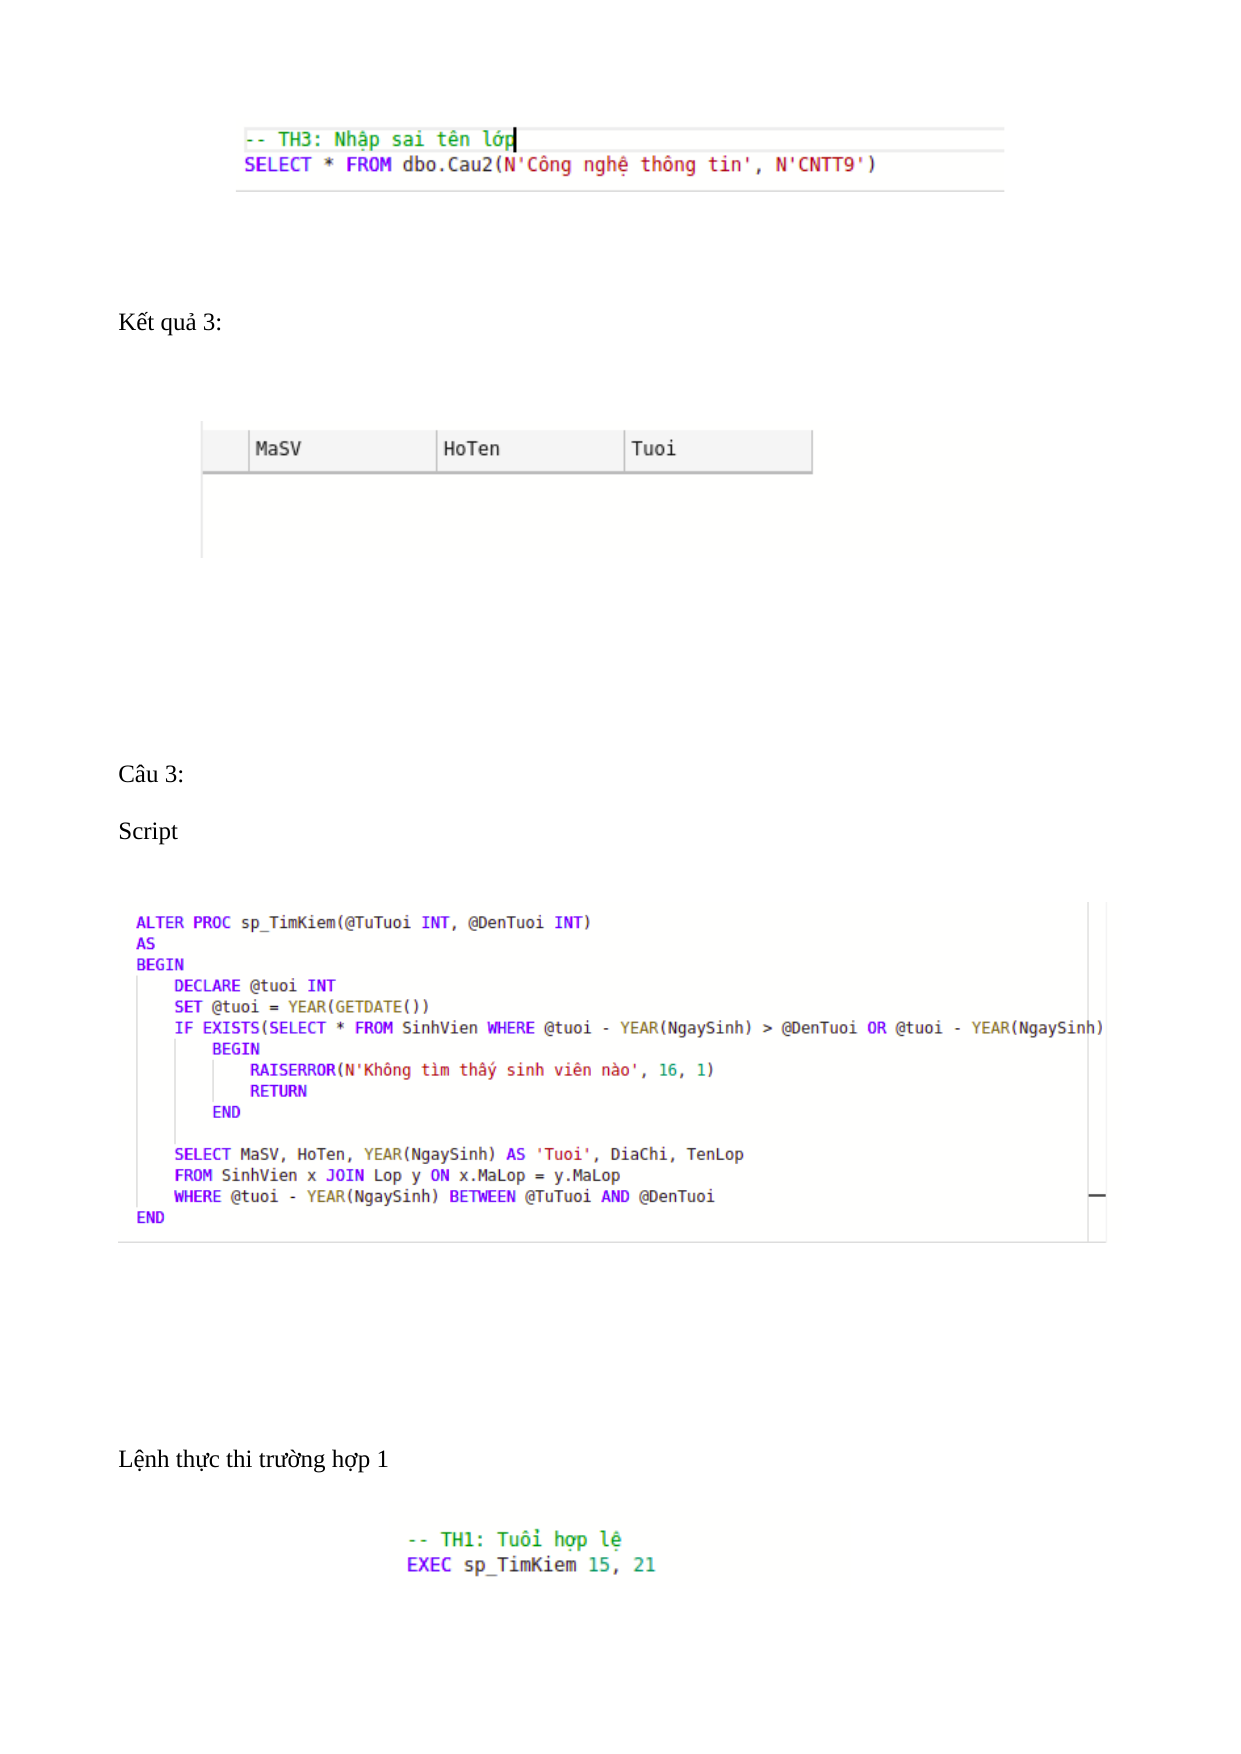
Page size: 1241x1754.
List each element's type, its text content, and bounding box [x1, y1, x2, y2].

picture [200, 421, 1040, 558]
text Câu 3: [118, 759, 1122, 787]
text Kết quả 3: [118, 307, 1122, 335]
picture [118, 902, 1123, 1243]
picture [388, 1501, 852, 1589]
text Lệnh thực thi trường hợp 1 [118, 1444, 1122, 1472]
text Script [118, 816, 1122, 845]
picture [235, 118, 1005, 192]
